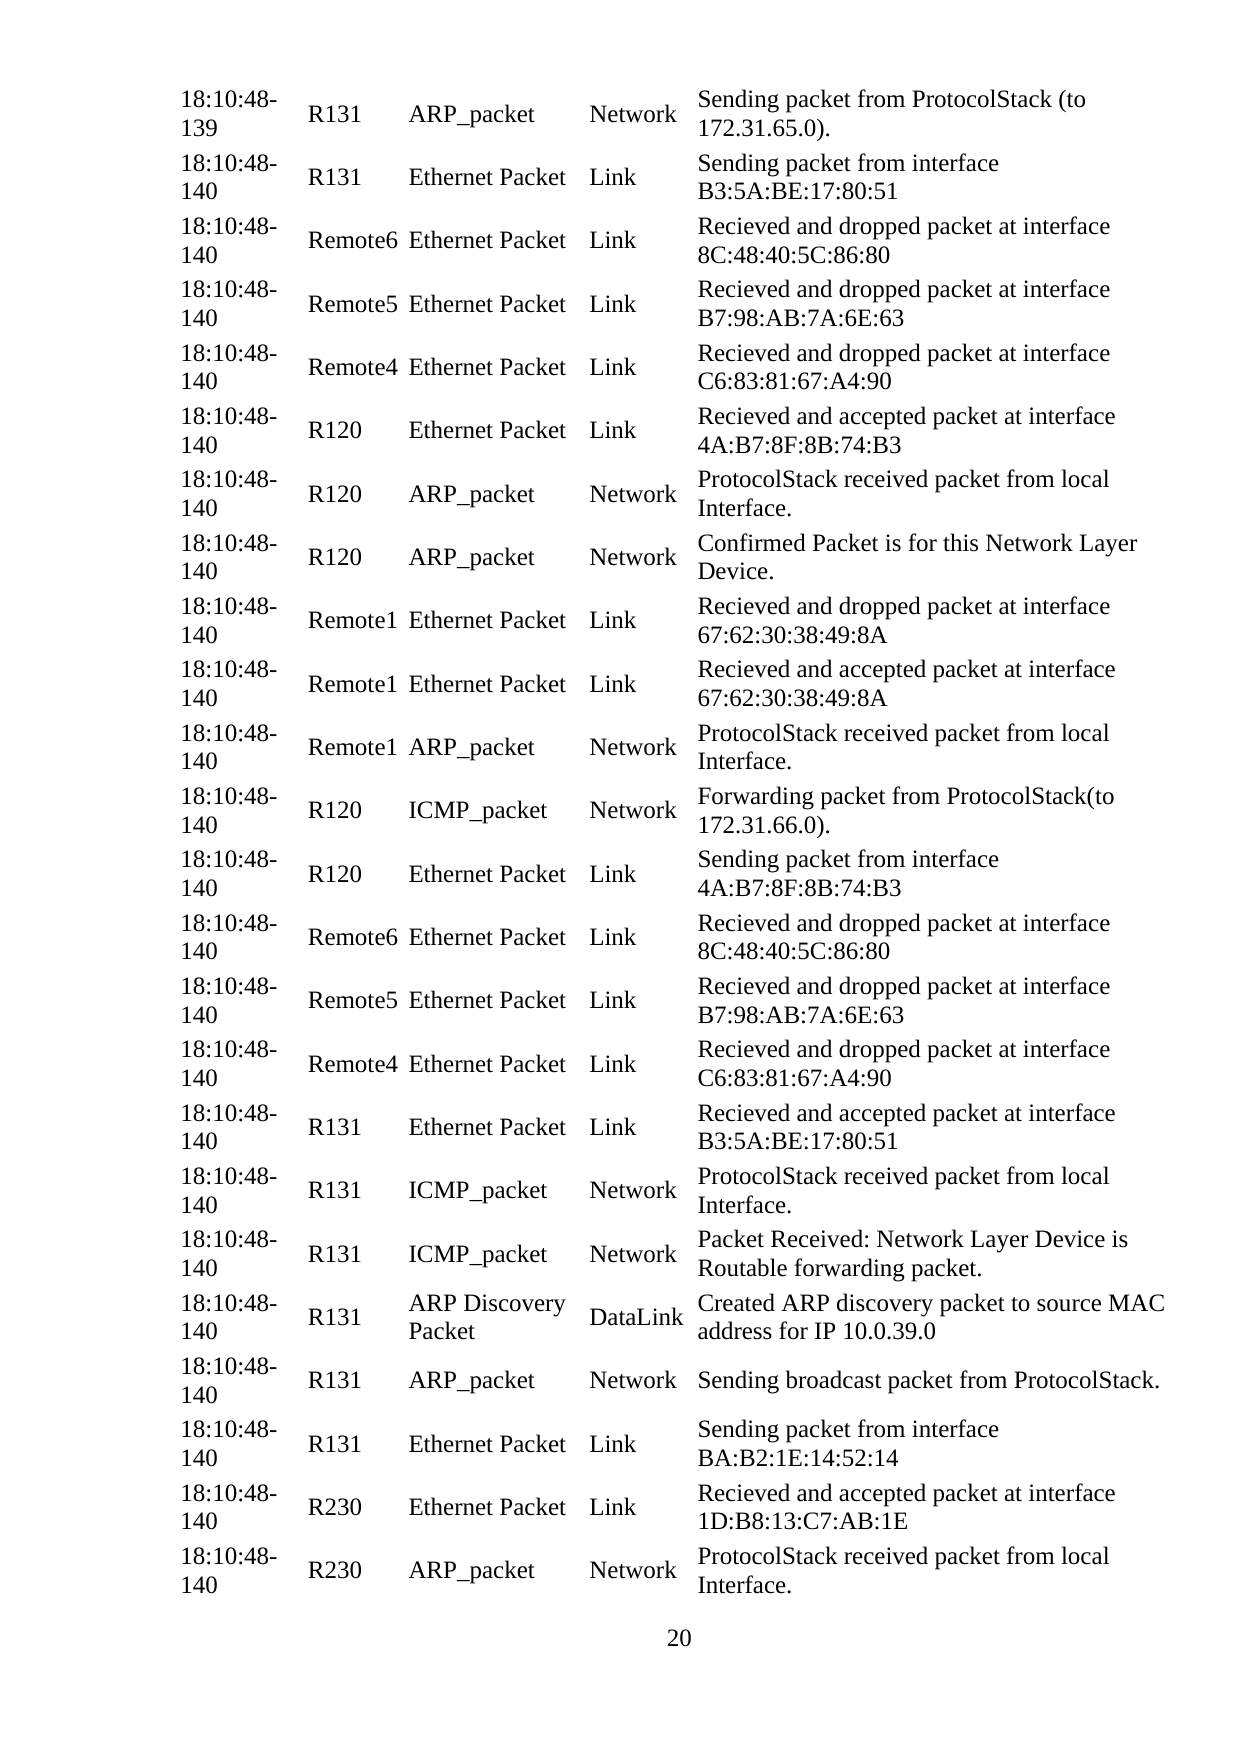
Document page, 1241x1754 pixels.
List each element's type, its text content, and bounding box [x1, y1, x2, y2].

table_cell R230 [305, 1475, 405, 1538]
table_cell Confirmed Packet is for this Network Layer Device. [694, 525, 1181, 588]
table_cell 18:10:48-140 [177, 968, 305, 1031]
table_cell ProtocolStack received packet from local Interface. [694, 461, 1181, 525]
table_cell ARP_packet [405, 81, 586, 145]
table_cell ARP_packet [405, 525, 586, 588]
table_cell Forwarding packet from ProtocolStack(to 172.31.66.0). [694, 778, 1181, 841]
table_cell Link [586, 841, 694, 905]
table_cell 18:10:48-140 [177, 1285, 305, 1348]
table_cell Remote5 [305, 271, 405, 335]
table_cell 18:10:48-140 [177, 905, 305, 968]
table_cell Recieved and dropped packet at interface C6:83:81:67:A4:90 [694, 335, 1181, 398]
table_cell 18:10:48-140 [177, 271, 305, 335]
table_cell 18:10:48-140 [177, 525, 305, 588]
table_cell Ethernet Packet [405, 1475, 586, 1538]
table_cell Network [586, 1348, 694, 1411]
table_cell 18:10:48-140 [177, 651, 305, 715]
table_cell Remote4 [305, 1031, 405, 1095]
table_cell Link [586, 1475, 694, 1538]
table_cell 18:10:48-140 [177, 461, 305, 525]
table_cell Recieved and dropped packet at interface B7:98:AB:7A:6E:63 [694, 271, 1181, 335]
table_cell Sending broadcast packet from ProtocolStack. [694, 1348, 1181, 1411]
table_cell 18:10:48-140 [177, 715, 305, 778]
table_cell 18:10:48-140 [177, 1221, 305, 1285]
table_cell Link [586, 208, 694, 271]
table_cell Remote1 [305, 588, 405, 651]
table_cell Link [586, 1095, 694, 1158]
table_cell R131 [305, 145, 405, 208]
table_cell R131 [305, 1095, 405, 1158]
table_cell R131 [305, 1158, 405, 1221]
table_cell Sending packet from interface 4A:B7:8F:8B:74:B3 [694, 841, 1181, 905]
table_cell 18:10:48-139 [177, 81, 305, 145]
table_cell ARP Discovery Packet [405, 1285, 586, 1348]
table_cell Ethernet Packet [405, 841, 586, 905]
table_cell ICMP_packet [405, 1221, 586, 1285]
table_cell 18:10:48-140 [177, 208, 305, 271]
table_cell R120 [305, 841, 405, 905]
table_cell Ethernet Packet [405, 1031, 586, 1095]
table_cell Sending packet from ProtocolStack (to 172.31.65.0). [694, 81, 1181, 145]
table_cell Recieved and accepted packet at interface 67:62:30:38:49:8A [694, 651, 1181, 715]
table_cell Recieved and dropped packet at interface 67:62:30:38:49:8A [694, 588, 1181, 651]
table_cell Remote1 [305, 651, 405, 715]
table_cell 18:10:48-140 [177, 398, 305, 461]
table_cell Link [586, 271, 694, 335]
table_cell Network [586, 715, 694, 778]
table_cell Link [586, 905, 694, 968]
table_cell Recieved and accepted packet at interface B3:5A:BE:17:80:51 [694, 1095, 1181, 1158]
table_cell ProtocolStack received packet from local Interface. [694, 715, 1181, 778]
table_cell Recieved and accepted packet at interface 1D:B8:13:C7:AB:1E [694, 1475, 1181, 1538]
table_cell Network [586, 1538, 694, 1601]
table_cell R230 [305, 1538, 405, 1601]
table_cell Ethernet Packet [405, 905, 586, 968]
table_cell Ethernet Packet [405, 145, 586, 208]
table_cell Ethernet Packet [405, 271, 586, 335]
table_cell 18:10:48-140 [177, 841, 305, 905]
table_cell Link [586, 1031, 694, 1095]
table_cell Remote6 [305, 905, 405, 968]
table_cell Link [586, 145, 694, 208]
table_cell R120 [305, 778, 405, 841]
table_cell ARP_packet [405, 1348, 586, 1411]
table_cell Sending packet from interface B3:5A:BE:17:80:51 [694, 145, 1181, 208]
table_cell ARP_packet [405, 461, 586, 525]
table_cell 18:10:48-140 [177, 1158, 305, 1221]
table_cell Sending packet from interface BA:B2:1E:14:52:14 [694, 1411, 1181, 1475]
table_cell 18:10:48-140 [177, 1348, 305, 1411]
table_cell Recieved and dropped packet at interface 8C:48:40:5C:86:80 [694, 905, 1181, 968]
table_cell DataLink [586, 1285, 694, 1348]
table_cell Ethernet Packet [405, 398, 586, 461]
table_cell Link [586, 1411, 694, 1475]
table_cell Ethernet Packet [405, 968, 586, 1031]
table_cell ProtocolStack received packet from local Interface. [694, 1538, 1181, 1601]
table_cell Network [586, 81, 694, 145]
table_cell R131 [305, 1348, 405, 1411]
table_cell 18:10:48-140 [177, 335, 305, 398]
table_cell 18:10:48-140 [177, 588, 305, 651]
table_cell Packet Received: Network Layer Device is Routable forwarding packet. [694, 1221, 1181, 1285]
table_cell ICMP_packet [405, 1158, 586, 1221]
table_cell ARP_packet [405, 1538, 586, 1601]
table_cell ARP_packet [405, 715, 586, 778]
table_cell Network [586, 525, 694, 588]
table_cell Ethernet Packet [405, 588, 586, 651]
table_cell Remote4 [305, 335, 405, 398]
table_cell R131 [305, 1221, 405, 1285]
table_cell Link [586, 335, 694, 398]
table_cell Link [586, 651, 694, 715]
table_cell Link [586, 588, 694, 651]
table_cell 18:10:48-140 [177, 778, 305, 841]
table_cell Recieved and dropped packet at interface 8C:48:40:5C:86:80 [694, 208, 1181, 271]
table_cell Ethernet Packet [405, 208, 586, 271]
table_cell 18:10:48-140 [177, 1411, 305, 1475]
table_cell ProtocolStack received packet from local Interface. [694, 1158, 1181, 1221]
table_cell Recieved and dropped packet at interface B7:98:AB:7A:6E:63 [694, 968, 1181, 1031]
table_cell Ethernet Packet [405, 1095, 586, 1158]
table_cell R131 [305, 1285, 405, 1348]
table_cell R120 [305, 525, 405, 588]
table_cell R120 [305, 398, 405, 461]
table_cell 18:10:48-140 [177, 1475, 305, 1538]
table_cell Network [586, 778, 694, 841]
table_cell R131 [305, 81, 405, 145]
table_cell 18:10:48-140 [177, 1031, 305, 1095]
table_cell 18:10:48-140 [177, 1095, 305, 1158]
table_cell Network [586, 1158, 694, 1221]
table_cell Network [586, 1221, 694, 1285]
table_cell Ethernet Packet [405, 335, 586, 398]
table_cell R120 [305, 461, 405, 525]
table_cell ICMP_packet [405, 778, 586, 841]
table_cell Ethernet Packet [405, 1411, 586, 1475]
table_cell Remote6 [305, 208, 405, 271]
table_cell Created ARP discovery packet to source MAC address for IP 10.0.39.0 [694, 1285, 1181, 1348]
table_cell Ethernet Packet [405, 651, 586, 715]
table_cell 18:10:48-140 [177, 1538, 305, 1601]
table_cell Recieved and accepted packet at interface 4A:B7:8F:8B:74:B3 [694, 398, 1181, 461]
table_cell Network [586, 461, 694, 525]
table_cell Recieved and dropped packet at interface C6:83:81:67:A4:90 [694, 1031, 1181, 1095]
table_cell R131 [305, 1411, 405, 1475]
table_cell Link [586, 398, 694, 461]
table_cell Link [586, 968, 694, 1031]
table_cell Remote1 [305, 715, 405, 778]
table_cell Remote5 [305, 968, 405, 1031]
table_cell 18:10:48-140 [177, 145, 305, 208]
